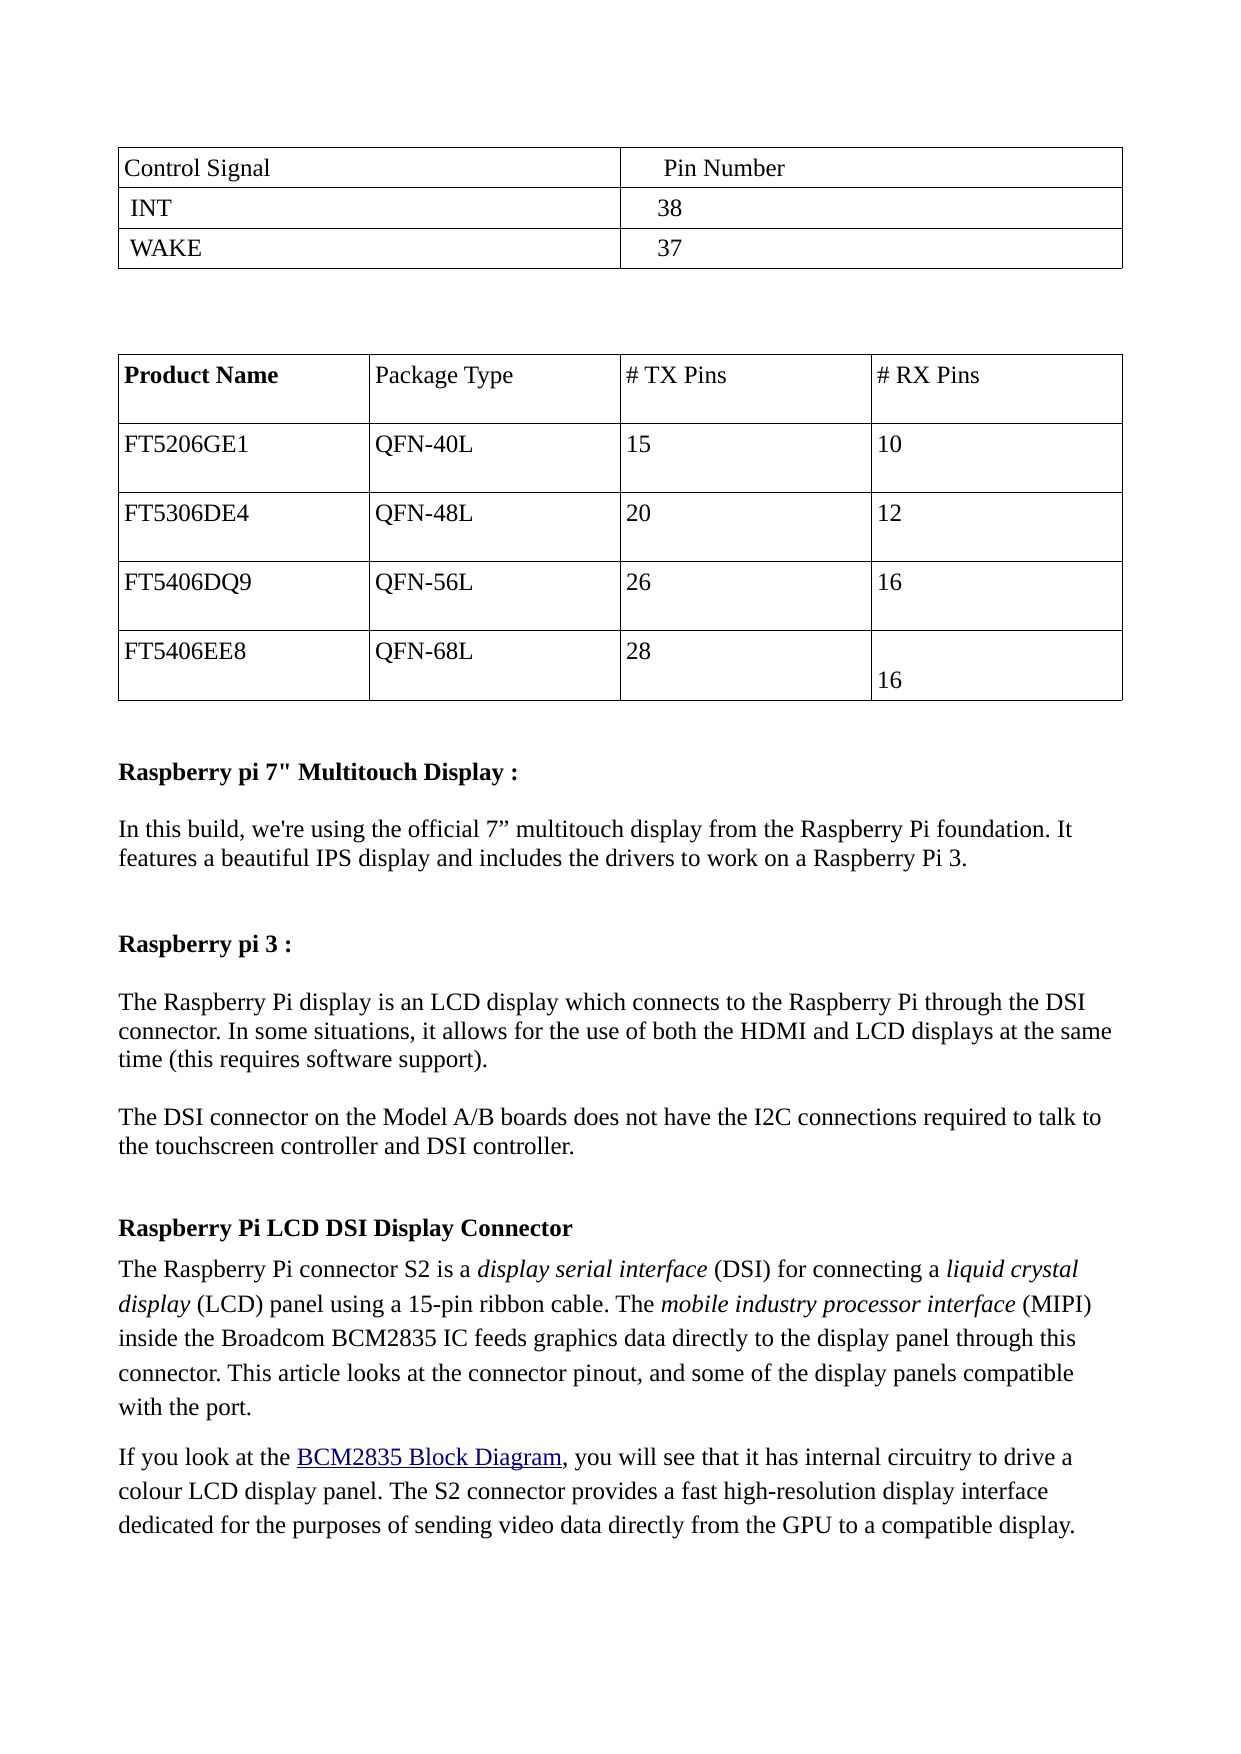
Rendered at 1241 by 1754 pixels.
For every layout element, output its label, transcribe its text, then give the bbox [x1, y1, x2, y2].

table_cell 12 [872, 493, 1122, 561]
table_cell 28 [621, 631, 871, 699]
text Raspberry pi 3 : [118, 929, 1122, 958]
subtitle Raspberry Pi LCD DSI Display Connector [118, 1213, 1122, 1242]
table_cell 16 [872, 562, 1122, 630]
text The DSI connector on the Model A/B boards does not have the I2C connections required to talk to the touchscreen controller and DSI controller. [118, 1102, 1122, 1159]
table_cell INT [119, 188, 620, 227]
table_cell 26 [621, 562, 871, 630]
table_header # TX Pins [621, 355, 871, 423]
text Raspberry pi 7" Multitouch Display : [118, 757, 1122, 786]
table_header # RX Pins [872, 355, 1122, 423]
table_header Product Name [119, 355, 369, 423]
table_cell 16 [872, 631, 1122, 699]
table_header Control Signal [119, 148, 620, 187]
table_cell 38 [621, 188, 1122, 227]
table_cell QFN-40L [370, 424, 620, 492]
table_cell 37 [621, 229, 1122, 268]
text The Raspberry Pi connector S2 is a display serial interface (DSI) for connecting a liquid crystal display (LCD) panel using a 15-pin ribbon cable. The mobile industry processor interface (MIPI) inside the Broadcom BCM2835 IC feeds graphics data directly to the display panel through this connector. This article looks at the connector pinout, and some of the display panels compatible with the port. [118, 1254, 1122, 1421]
text The Raspberry Pi display is an LCD display which connects to the Raspberry Pi through the DSI connector. In some situations, it allows for the use of both the HDMI and LCD displays at the same time (this requires software support). [118, 987, 1122, 1073]
table_cell 20 [621, 493, 871, 561]
table_cell FT5406DQ9 [119, 562, 369, 630]
table_header Pin Number [621, 148, 1122, 187]
text If you look at the BCM2835 Block Diagram, you will see that it has internal circuitry to drive a colour LCD display panel. The S2 connector provides a fast high-resolution display interface dedicated for the purposes of sending video data directly from the GPU to a compatible display. [118, 1442, 1122, 1539]
table_cell 15 [621, 424, 871, 492]
text In this build, we're using the official 7” multitouch display from the Raspberry Pi foundation. It features a beautiful IPS display and includes the drivers to work on a Raspberry Pi 3. [118, 814, 1122, 872]
table_cell QFN-48L [370, 493, 620, 561]
table_cell FT5306DE4 [119, 493, 369, 561]
table_cell QFN-56L [370, 562, 620, 630]
table_cell WAKE [119, 229, 620, 268]
table_header Package Type [370, 355, 620, 423]
table_cell FT5406EE8 [119, 631, 369, 699]
table_cell FT5206GE1 [119, 424, 369, 492]
table_cell QFN-68L [370, 631, 620, 699]
table_cell 10 [872, 424, 1122, 492]
